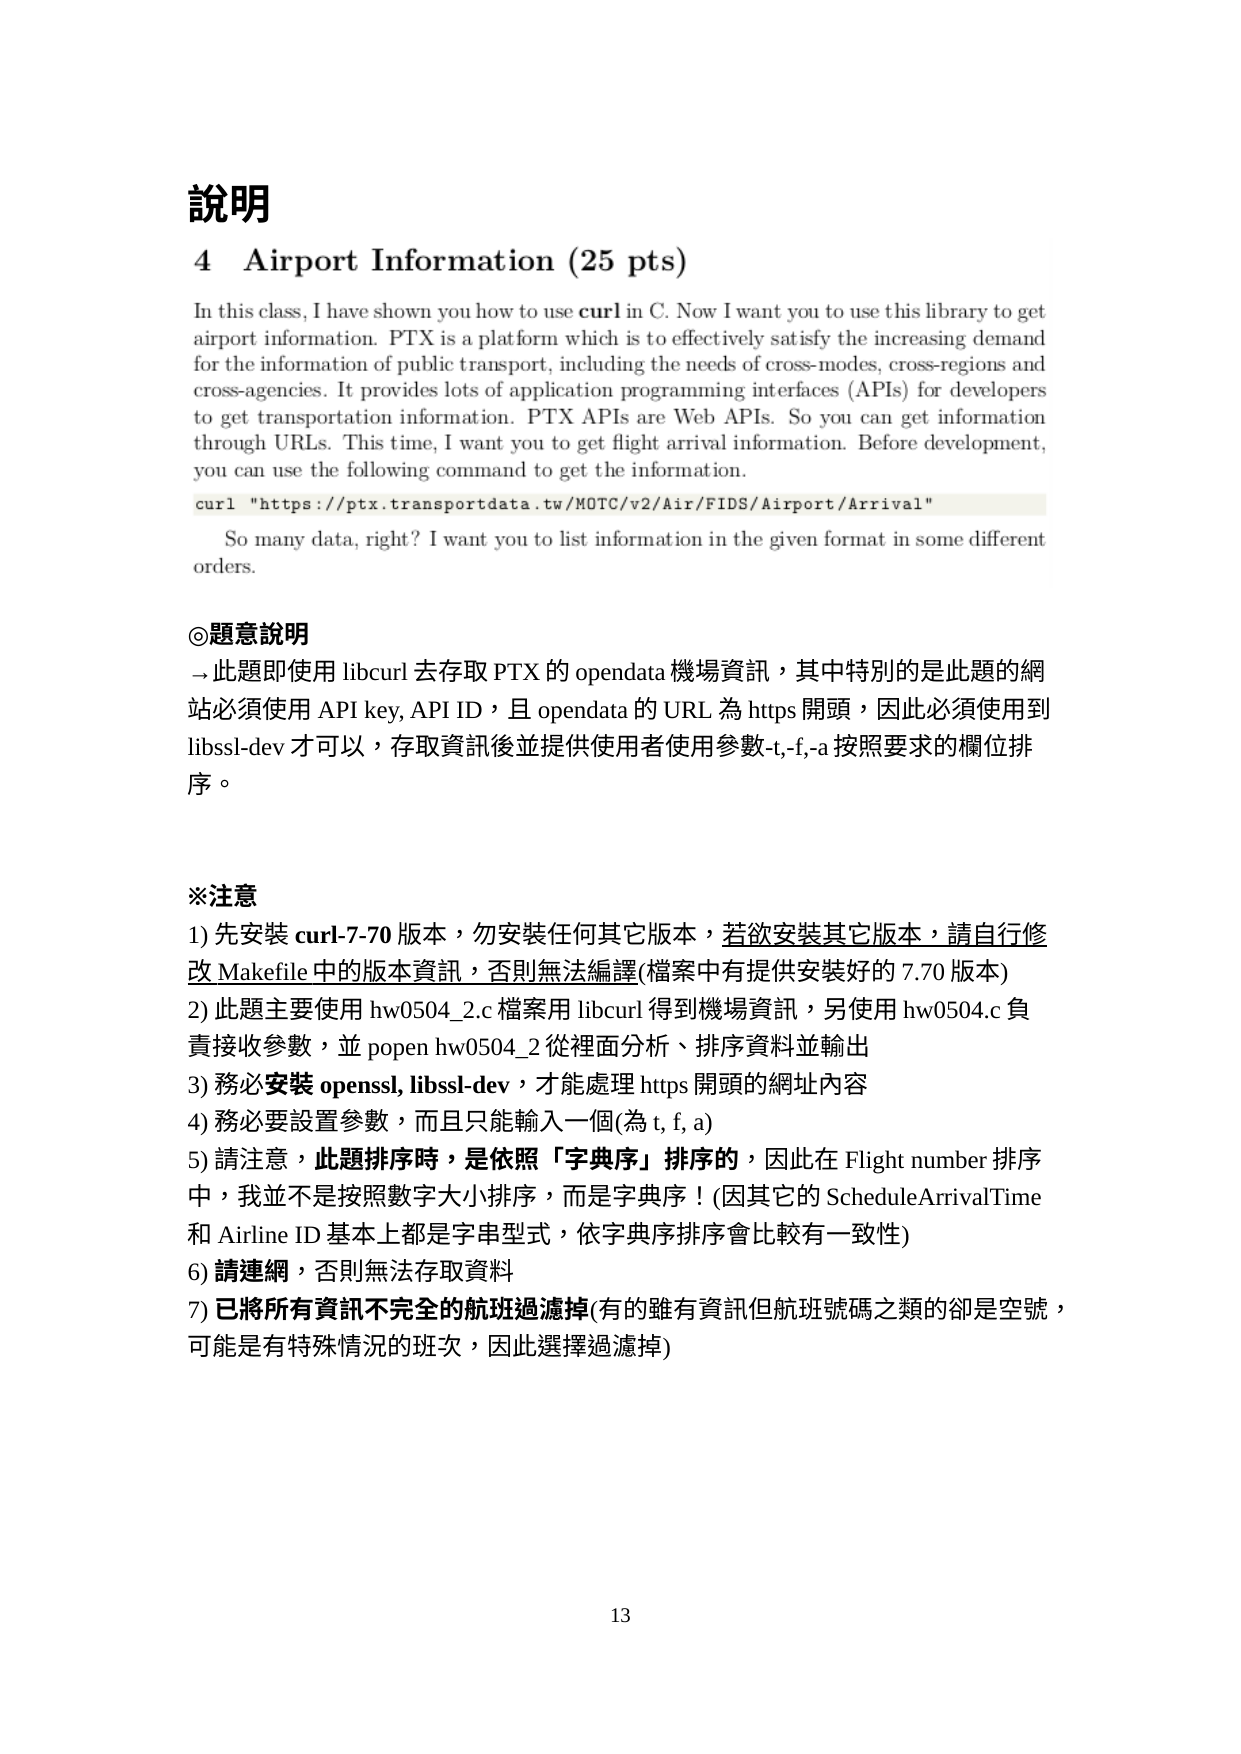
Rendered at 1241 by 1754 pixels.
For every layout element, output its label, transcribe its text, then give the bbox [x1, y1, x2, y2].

text 1) 先安裝curl-7-70版本，勿安裝任何其它版本，若欲安裝其它版本，請自行修改Makefile中的版本資訊，否則無法編譯(檔案中有提供安裝好的7.70版本) [187, 914, 1053, 989]
text ※注意 [187, 876, 1053, 914]
text →此題即使用libcurl去存取PTX的opendata機場資訊，其中特別的是此題的網站必須使用API key, API ID，且opendata的URL為https開頭，因此必須使用到libssl-dev才可以，存取資訊後並提供使用者使用參數-t,-f,-a按照要求的欄位排序。 [187, 651, 1053, 801]
text 6) 請連網，否則無法存取資料 [187, 1251, 1053, 1289]
text 2) 此題主要使用hw0504_2.c檔案用libcurl得到機場資訊，另使用hw0504.c負責接收參數，並popen hw0504_2從裡面分析、排序資料並輸出 [187, 989, 1053, 1064]
text 4) 務必要設置參數，而且只能輸入一個(為t, f, a) [187, 1101, 1053, 1139]
text 3) 務必安裝openssl, libssl-dev，才能處理https開頭的網址內容 [187, 1064, 1053, 1101]
text 7) 已將所有資訊不完全的航班過濾掉(有的雖有資訊但航班號碼之類的卻是空號，可能是有特殊情況的班次，因此選擇過濾掉) [187, 1289, 1053, 1364]
picture [187, 238, 1053, 588]
text ◎題意說明 [187, 588, 1053, 651]
text 5) 請注意，此題排序時，是依照「字典序」排序的，因此在Flight number排序中，我並不是按照數字大小排序，而是字典序！(因其它的ScheduleArrivalTime和Airline ID基本上都是字串型式，依字典序排序會比較有一致性) [187, 1139, 1053, 1251]
text 說明 [187, 164, 1053, 238]
